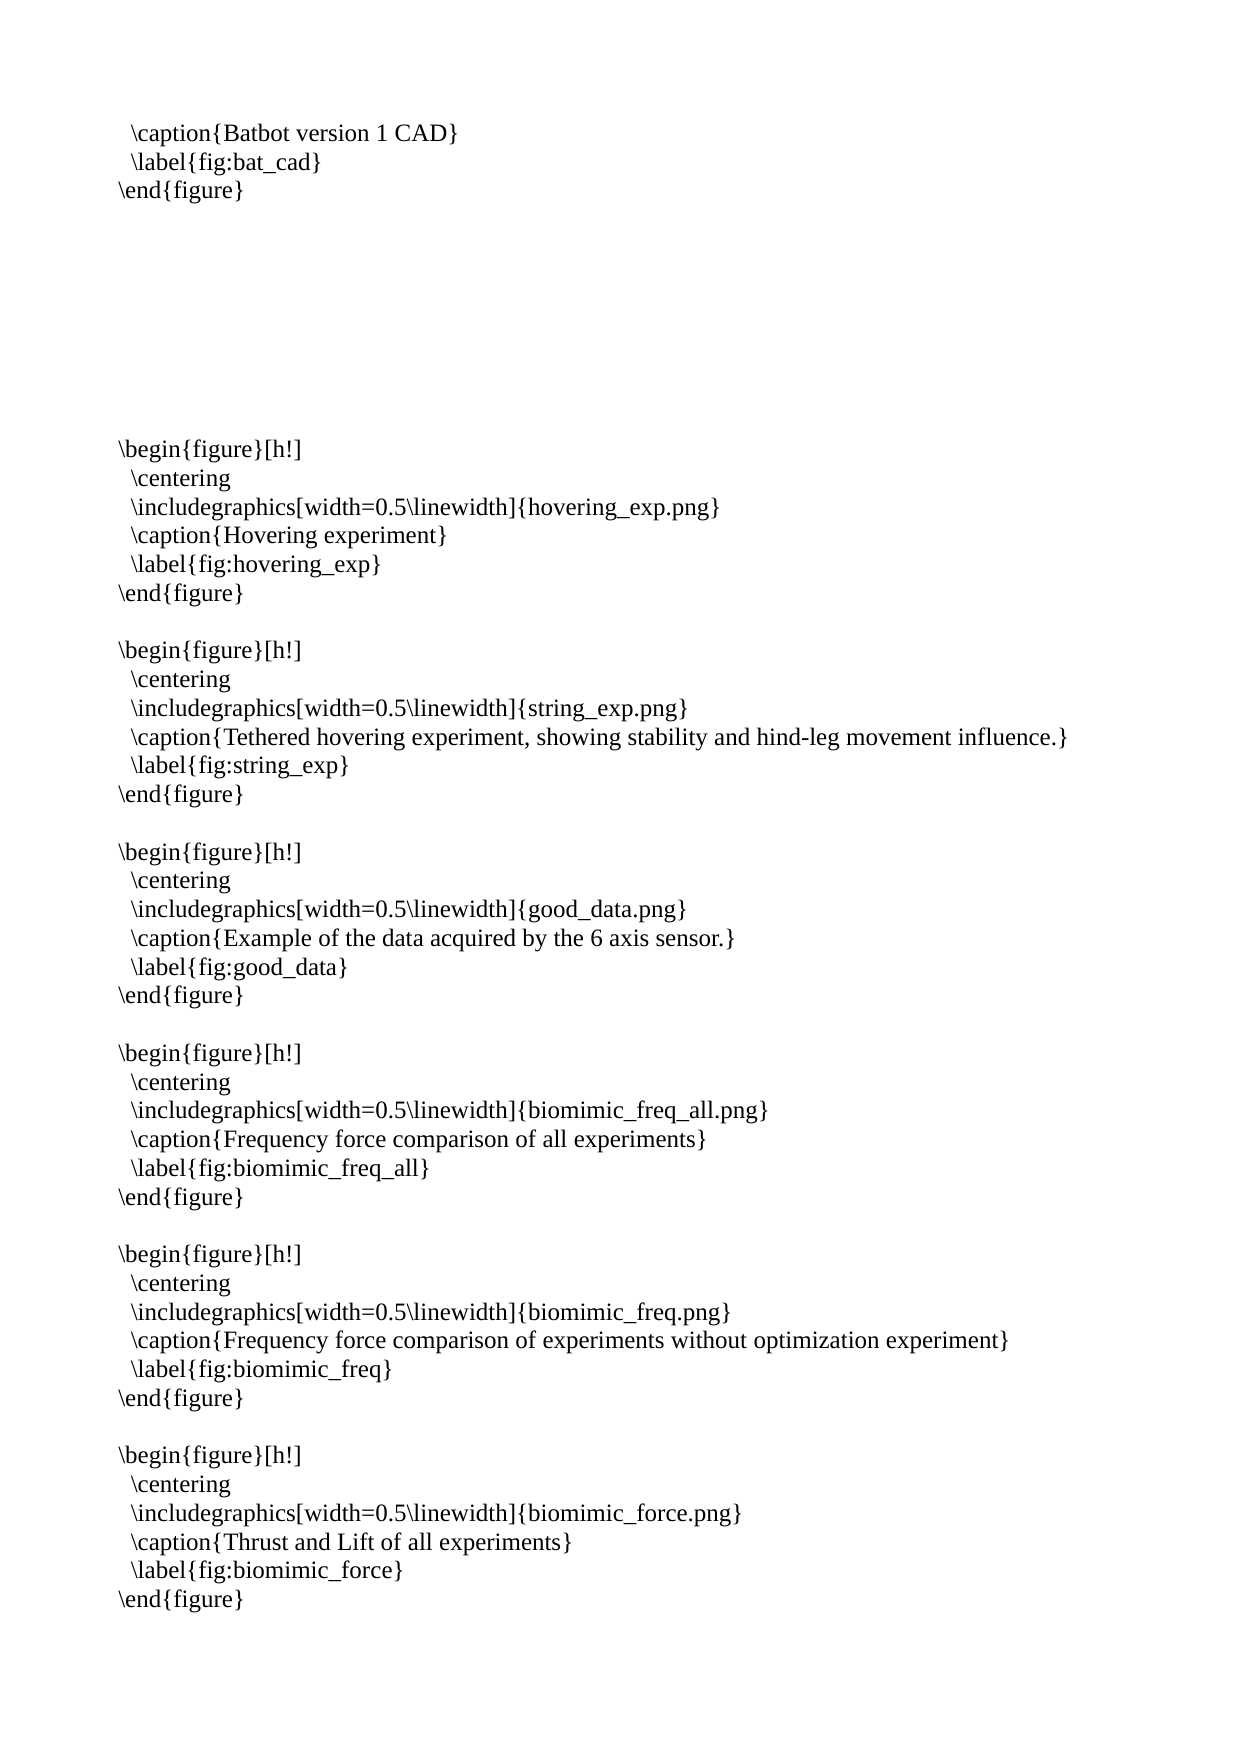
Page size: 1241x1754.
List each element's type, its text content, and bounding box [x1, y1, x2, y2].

text \begin{figure}[h!] [118, 1441, 1122, 1469]
text \centering [118, 1067, 1122, 1096]
text \caption{Tethered hovering experiment, showing stability and hind-leg movement influence.} [118, 722, 1122, 751]
text \end{figure} [118, 1584, 1122, 1613]
text \caption{Hovering experiment} [118, 521, 1122, 549]
text \includegraphics[width=0.5\linewidth]{biomimic_freq_all.png} [118, 1096, 1122, 1124]
text \centering [118, 866, 1122, 894]
text \centering [118, 664, 1122, 693]
text \centering [118, 463, 1122, 492]
text \begin{figure}[h!] [118, 434, 1122, 463]
text \end{figure} [118, 1182, 1122, 1211]
text \label{fig:biomimic_force} [118, 1556, 1122, 1584]
text \label{fig:good_data} [118, 952, 1122, 981]
text \label{fig:biomimic_freq} [118, 1354, 1122, 1383]
text \end{figure} [118, 1383, 1122, 1412]
text \includegraphics[width=0.5\linewidth]{string_exp.png} [118, 693, 1122, 722]
text \end{figure} [118, 981, 1122, 1009]
text \label{fig:bat_cad} [118, 147, 1122, 176]
text \label{fig:biomimic_freq_all} [118, 1153, 1122, 1182]
text \caption{Batbot version 1 CAD} [118, 118, 1122, 147]
text \end{figure} [118, 578, 1122, 607]
text \begin{figure}[h!] [118, 1239, 1122, 1268]
text \begin{figure}[h!] [118, 636, 1122, 664]
text \includegraphics[width=0.5\linewidth]{biomimic_freq.png} [118, 1297, 1122, 1326]
text \includegraphics[width=0.5\linewidth]{good_data.png} [118, 894, 1122, 923]
text \centering [118, 1469, 1122, 1498]
text \includegraphics[width=0.5\linewidth]{hovering_exp.png} [118, 492, 1122, 521]
text \caption{Frequency force comparison of all experiments} [118, 1124, 1122, 1153]
text \centering [118, 1268, 1122, 1297]
text \begin{figure}[h!] [118, 1038, 1122, 1067]
text \label{fig:string_exp} [118, 751, 1122, 779]
text \label{fig:hovering_exp} [118, 549, 1122, 578]
text \end{figure} [118, 779, 1122, 808]
text \end{figure} [118, 176, 1122, 204]
text \caption{Frequency force comparison of experiments without optimization experiment} [118, 1326, 1122, 1354]
text \includegraphics[width=0.5\linewidth]{biomimic_force.png} [118, 1498, 1122, 1527]
text \begin{figure}[h!] [118, 837, 1122, 866]
text \caption{Example of the data acquired by the 6 axis sensor.} [118, 923, 1122, 952]
text \caption{Thrust and Lift of all experiments} [118, 1527, 1122, 1556]
